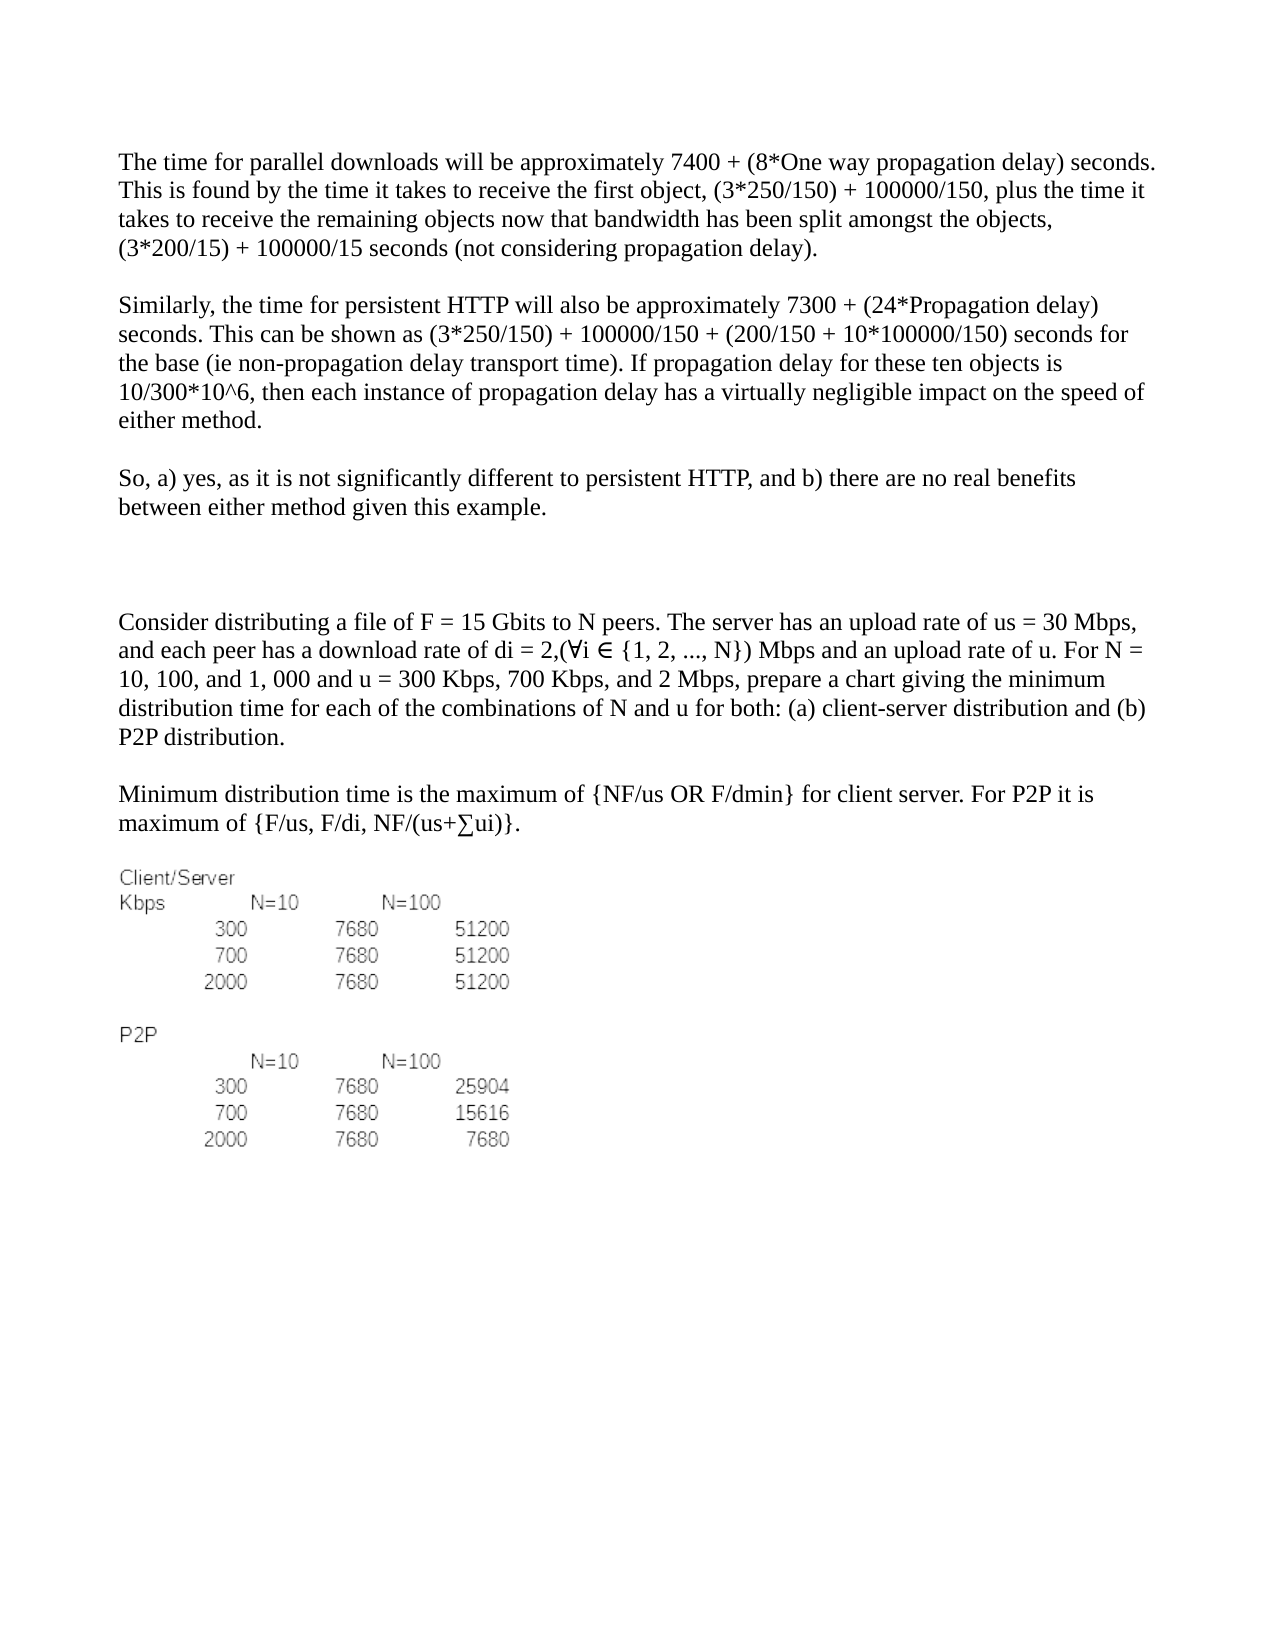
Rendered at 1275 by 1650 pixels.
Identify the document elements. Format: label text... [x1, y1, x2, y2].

text Consider distributing a file of F = 15 Gbits to N peers. The server has an upload rate of us = 30 Mbps, and each peer has a download rate of di = 2,(∀i ∈ {1, 2, ..., N}) Mbps and an upload rate of u. For N = 10, 100, and 1, 000 and u = 300 Kbps, 700 Kbps, and 2 Mbps, prepare a chart giving the minimum distribution time for each of the combinations of N and u for both: (a) client-server distribution and (b) P2P distribution. [118, 607, 1157, 751]
text This is found by the time it takes to receive the first object, (3*250/150) + 100000/150, plus the time it takes to receive the remaining objects now that bandwidth has been split amongst the objects, (3*200/15) + 100000/15 seconds (not considering propagation delay). [118, 176, 1157, 262]
text Similarly, the time for persistent HTTP will also be approximately 7300 + (24*Propagation delay) seconds. This can be shown as (3*250/150) + 100000/150 + (200/150 + 10*100000/150) seconds for the base (ie non-propagation delay transport time). If propagation delay for these ten objects is 10/300*10^6, then each instance of propagation delay has a virtually negligible impact on the speed of either method. [118, 291, 1157, 434]
text The time for parallel downloads will be approximately 7400 + (8*One way propagation delay) seconds. [118, 147, 1157, 176]
text So, a) yes, as it is not significantly different to persistent HTTP, and b) there are no real benefits between either method given this example. [118, 463, 1157, 521]
text Minimum distribution time is the maximum of {NF/us OR F/dmin} for client server. For P2P it is maximum of {F/us, F/di, NF/(us+∑ui)}. [118, 779, 1157, 837]
